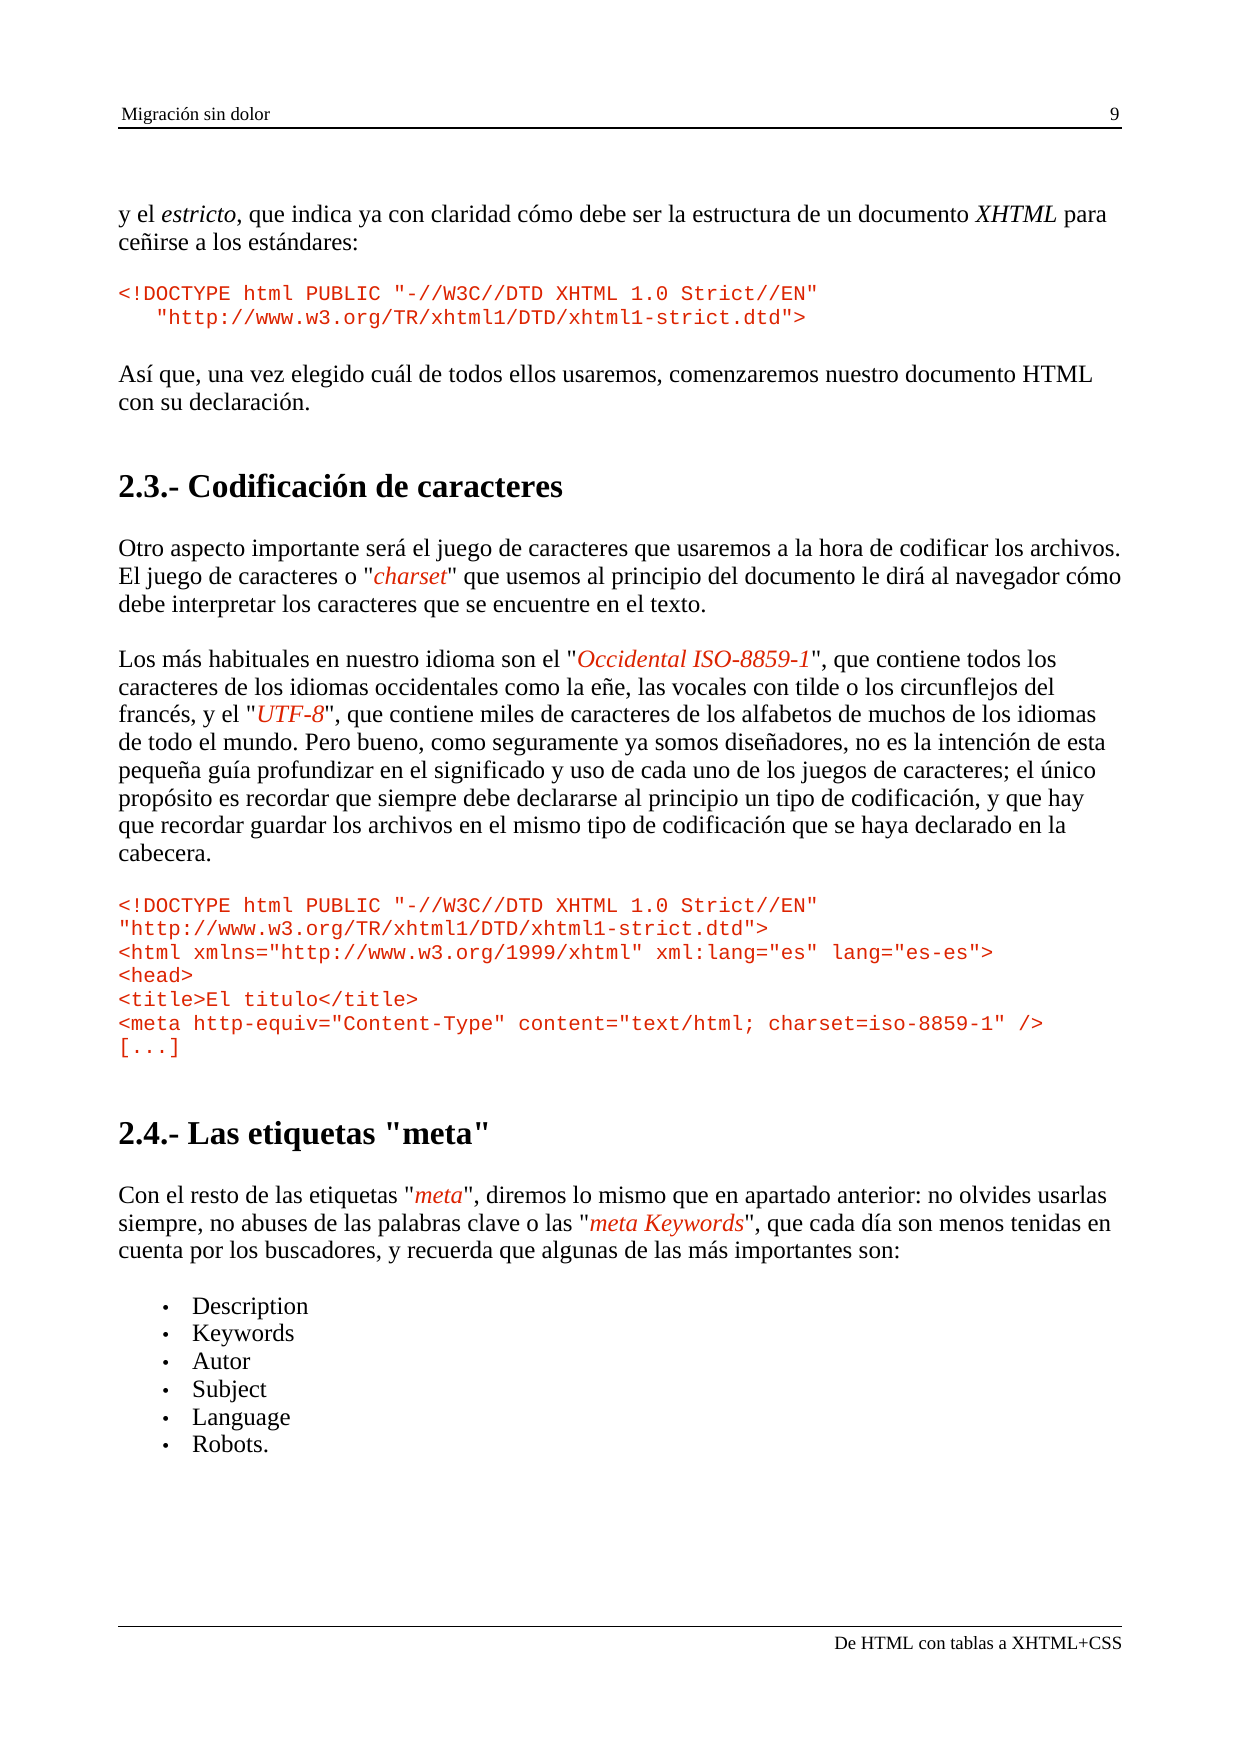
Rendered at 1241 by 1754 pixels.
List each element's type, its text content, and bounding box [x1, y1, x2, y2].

subtitle 2.4.- Las etiquetas "meta" [118, 1114, 1122, 1151]
text "http://www.w3.org/TR/xhtml1/DTD/xhtml1-strict.dtd"> [118, 307, 1122, 330]
list Autor [162, 1347, 1122, 1375]
text Así que, una vez elegido cuál de todos ellos usaremos, comenzaremos nuestro documento HTML con su declaración. [118, 360, 1122, 415]
subtitle 2.3.- Codificación de caracteres [118, 468, 1122, 505]
list Language [162, 1403, 1122, 1430]
text y el estricto, que indica ya con claridad cómo debe ser la estructura de un documento XHTML para ceñirse a los estándares: [118, 200, 1122, 255]
text <head> [118, 966, 1122, 989]
list Robots. [162, 1430, 1122, 1458]
text Los más habituales en nuestro idioma son el "Occidental ISO-8859-1", que contiene todos los caracteres de los idiomas occidentales como la eñe, las vocales con tilde o los circunflejos del francés, y el "UTF-8", que contiene miles de caracteres de los alfabetos de muchos de los idiomas de todo el mundo. Pero bueno, como seguramente ya somos diseñadores, no es la intención de esta pequeña guía profundizar en el significado y uso de cada uno de los juegos de caracteres; el único propósito es recordar que siempre debe declararse al principio un tipo de codificación, y que hay que recordar guardar los archivos en el mismo tipo de codificación que se haya declarado en la cabecera. [118, 617, 1122, 867]
text <!DOCTYPE html PUBLIC "-//W3C//DTD XHTML 1.0 Strict//EN" [118, 283, 1122, 307]
text <html xmlns="http://www.w3.org/1999/xhtml" xml:lang="es" lang="es-es"> [118, 942, 1122, 966]
text <!DOCTYPE html PUBLIC "-//W3C//DTD XHTML 1.0 Strict//EN" [118, 894, 1122, 918]
list Description [162, 1292, 1122, 1319]
text Otro aspecto importante será el juego de caracteres que usaremos a la hora de codificar los archivos. El juego de caracteres o "charset" que usemos al principio del documento le dirá al navegador cómo debe interpretar los caracteres que se encuentre en el texto. [118, 534, 1122, 617]
text [...] [118, 1036, 1122, 1060]
text <meta http-equiv="Content-Type" content="text/html; charset=iso-8859-1" /> [118, 1013, 1122, 1036]
text <title>El titulo</title> [118, 989, 1122, 1013]
list Subject [162, 1375, 1122, 1403]
text "http://www.w3.org/TR/xhtml1/DTD/xhtml1-strict.dtd"> [118, 918, 1122, 942]
text Con el resto de las etiquetas "meta", diremos lo mismo que en apartado anterior: no olvides usarlas siempre, no abuses de las palabras clave o las "meta Keywords", que cada día son menos tenidas en cuenta por los buscadores, y recuerda que algunas de las más importantes son: [118, 1181, 1122, 1264]
list Keywords [162, 1319, 1122, 1347]
